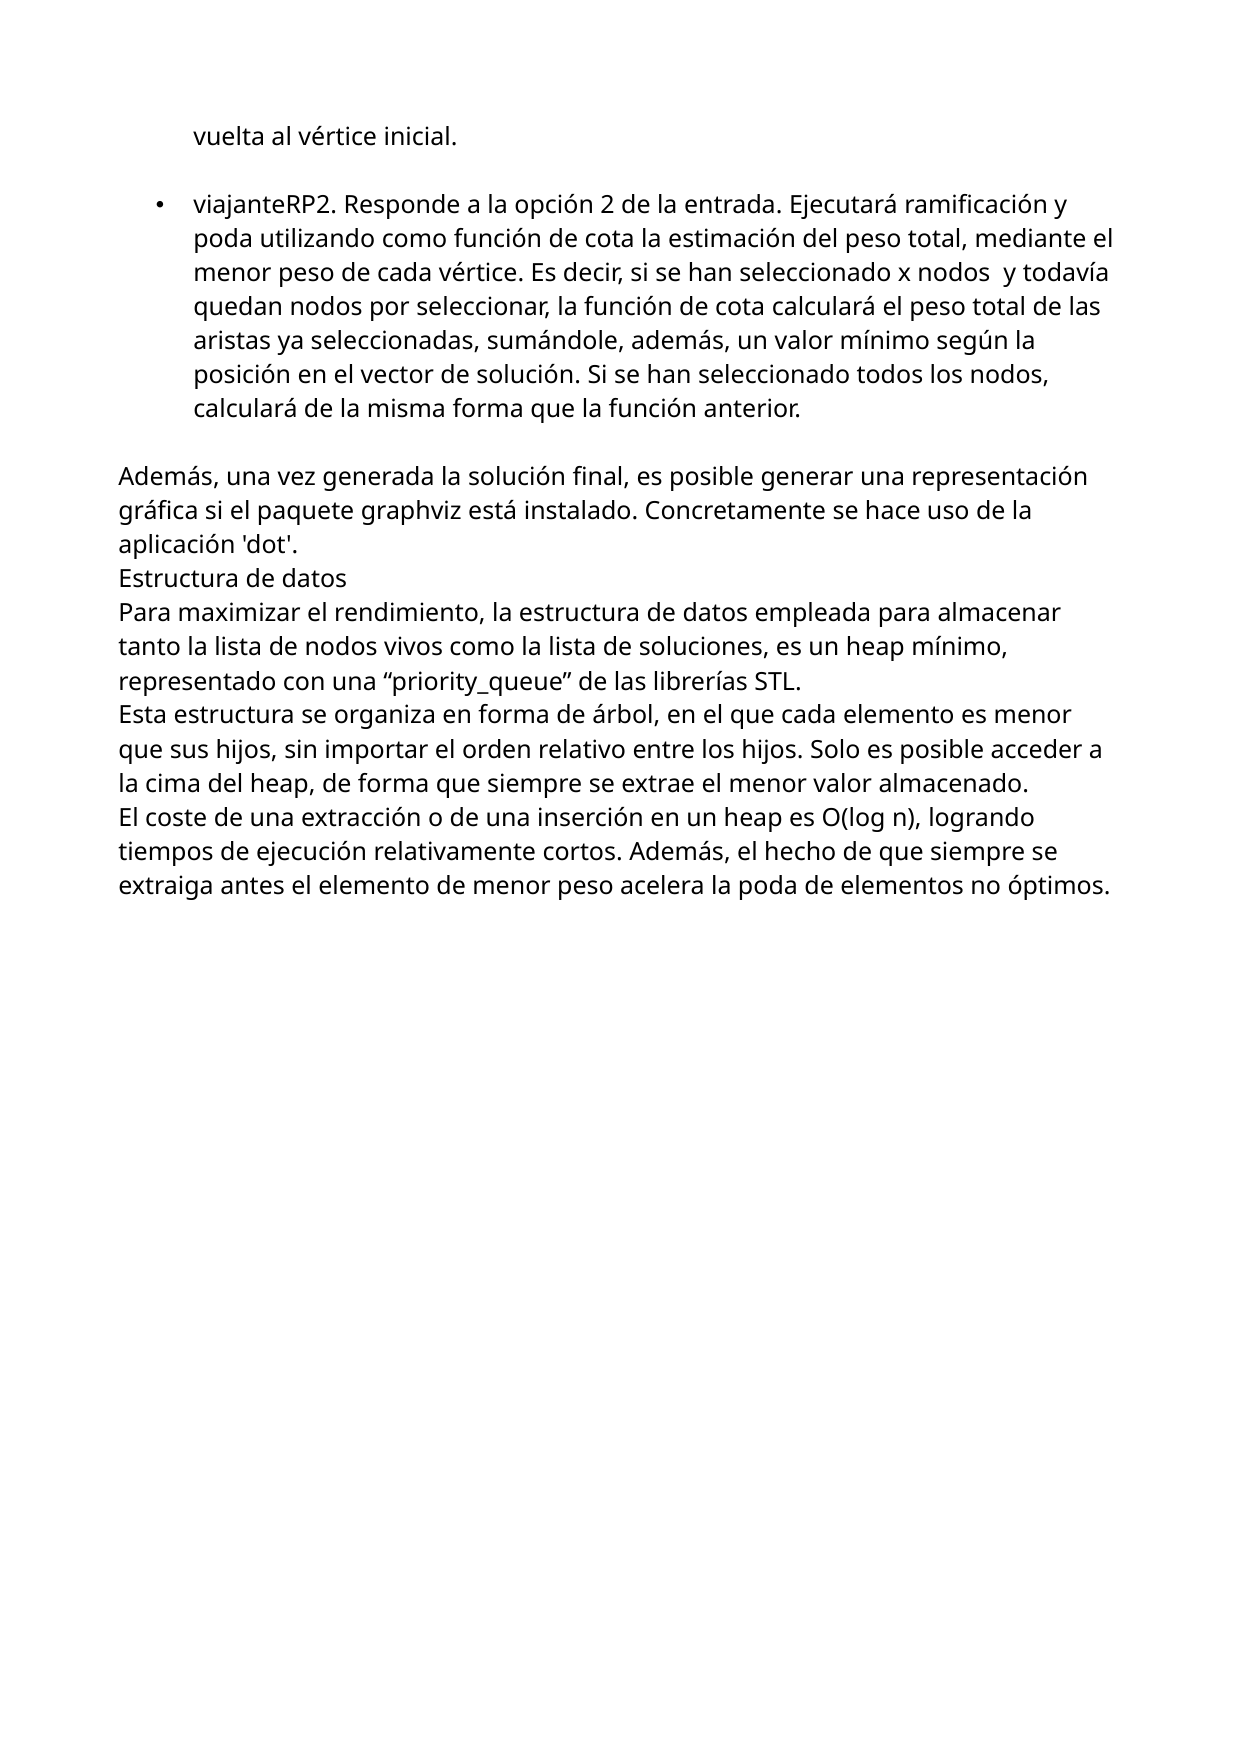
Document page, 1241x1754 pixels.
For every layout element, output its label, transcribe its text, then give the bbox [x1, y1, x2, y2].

text Estructura de datos [118, 561, 1122, 595]
text El coste de una extracción o de una inserción en un heap es O(log n), logrando tiempos de ejecución relativamente cortos. Además, el hecho de que siempre se extraiga antes el elemento de menor peso acelera la poda de elementos no óptimos. [118, 799, 1122, 902]
text Para maximizar el rendimiento, la estructura de datos empleada para almacenar tanto la lista de nodos vivos como la lista de soluciones, es un heap mínimo, representado con una “priority_queue” de las librerías STL. [118, 595, 1122, 697]
text Esta estructura se organiza en forma de árbol, en el que cada elemento es menor que sus hijos, sin importar el orden relativo entre los hijos. Solo es posible acceder a la cima del heap, de forma que siempre se extrae el menor valor almacenado. [118, 697, 1122, 799]
list viajanteRP2. Responde a la opción 2 de la entrada. Ejecutará ramificación y poda utilizando como función de cota la estimación del peso total, mediante el menor peso de cada vértice. Es decir, si se han seleccionado x nodos y todavía quedan nodos por seleccionar, la función de cota calculará el peso total de las aristas ya seleccionadas, sumándole, además, un valor mínimo según la posición en el vector de solución. Si se han seleccionado todos los nodos, calculará de la misma forma que la función anterior. [156, 186, 1122, 425]
text Además, una vez generada la solución final, es posible generar una representación gráfica si el paquete graphviz está instalado. Concretamente se hace uso de la aplicación 'dot'. [118, 459, 1122, 561]
list vuelta al vértice inicial. [156, 118, 1122, 152]
